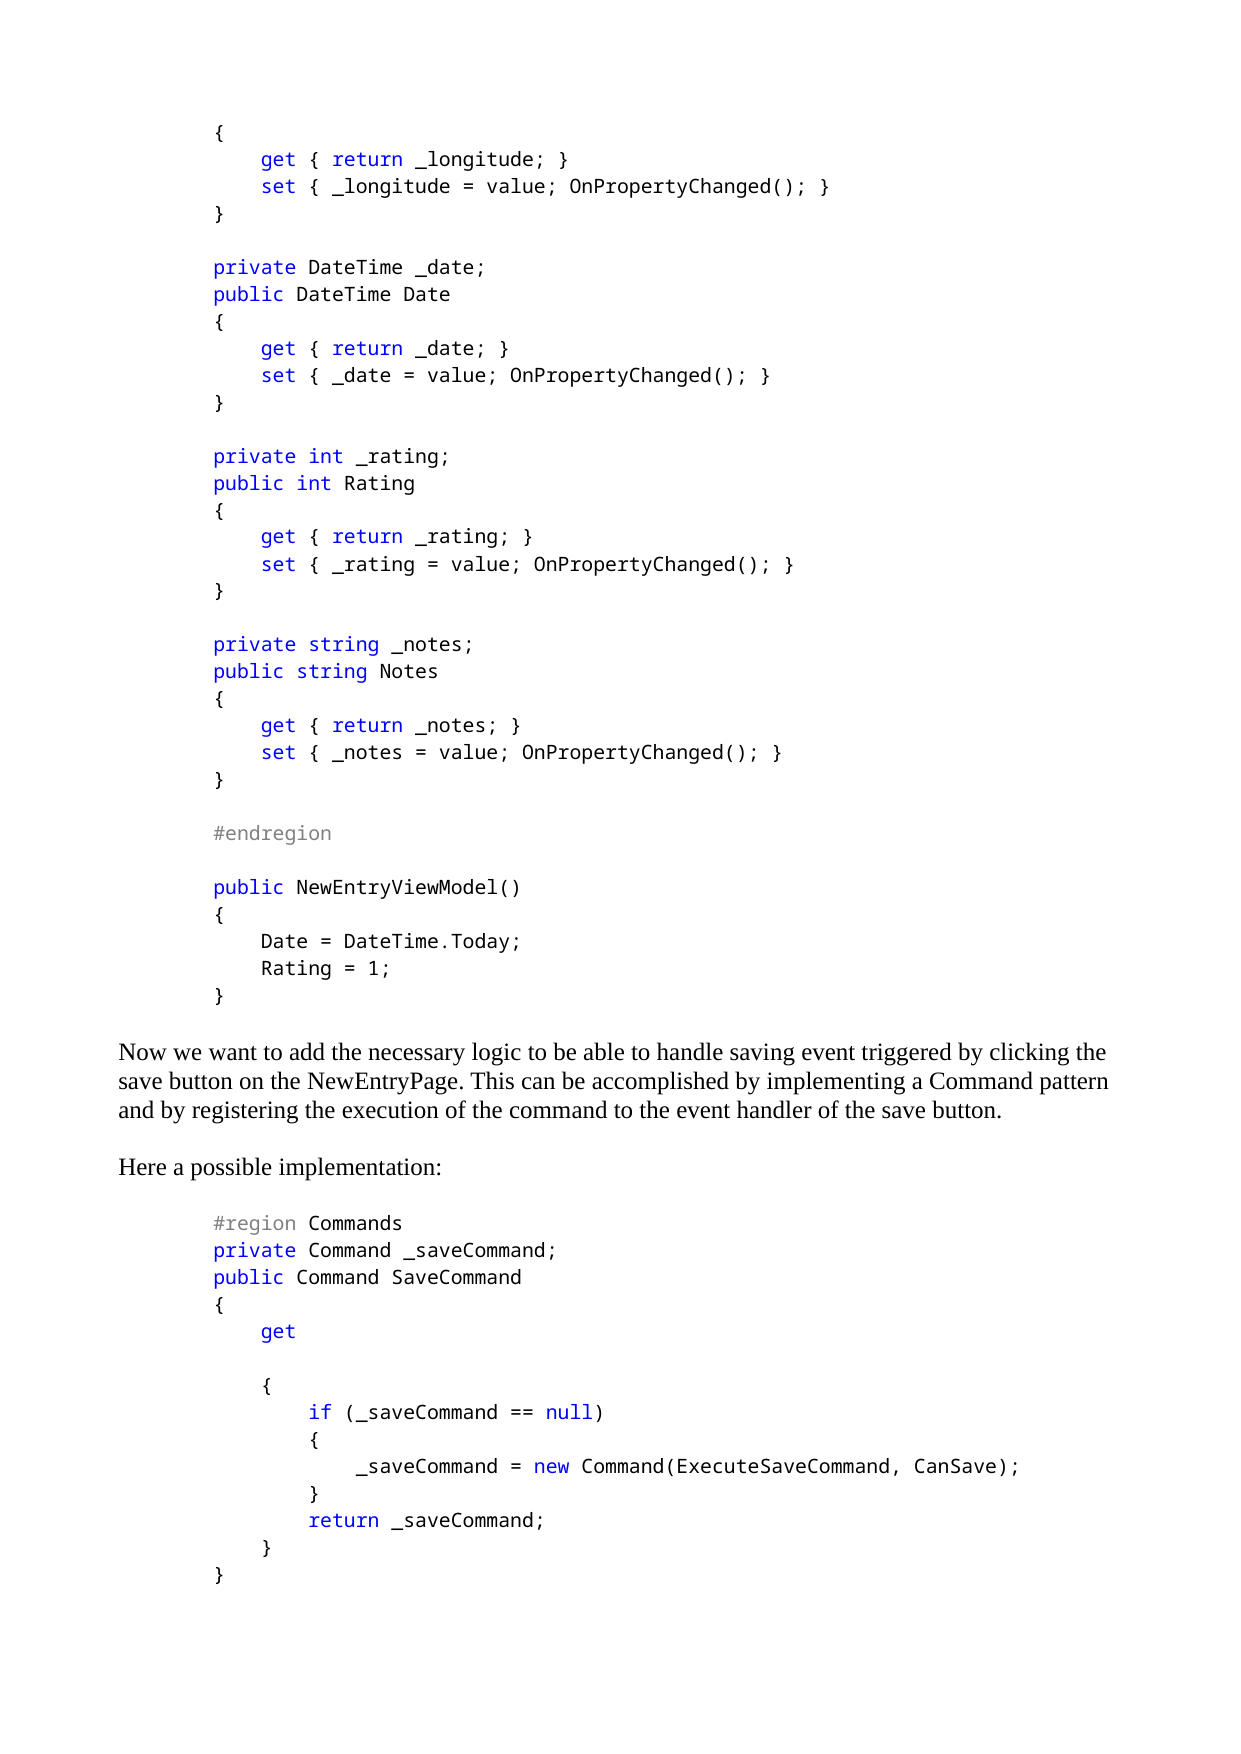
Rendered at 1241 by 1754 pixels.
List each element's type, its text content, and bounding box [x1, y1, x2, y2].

text if (_saveCommand == null) [118, 1398, 1122, 1426]
text private int _rating; [118, 442, 1122, 469]
text } [118, 199, 1122, 226]
text { [118, 307, 1122, 334]
text } [118, 766, 1122, 793]
text { [118, 1426, 1122, 1452]
text private DateTime _date; [118, 253, 1122, 280]
text public Command SaveCommand [118, 1264, 1122, 1291]
text #endregion [118, 819, 1122, 847]
text Date = DateTime.Today; [118, 927, 1122, 954]
text { [118, 1291, 1122, 1318]
text { [118, 901, 1122, 927]
text } [118, 1479, 1122, 1506]
text set { _rating = value; OnPropertyChanged(); } [118, 550, 1122, 577]
text } [118, 388, 1122, 415]
text private Command _saveCommand; [118, 1237, 1122, 1264]
text Now we want to add the necessary logic to be able to handle saving event triggered by clicking the save button on the NewEntryPage. This can be accomplished by implementing a Command pattern and by registering the execution of the command to the event handler of the save button. [118, 1037, 1122, 1123]
text public int Rating [118, 469, 1122, 496]
text set { _date = value; OnPropertyChanged(); } [118, 361, 1122, 388]
text Here a possible implementation: [118, 1152, 1122, 1181]
text { [118, 118, 1122, 145]
text set { _longitude = value; OnPropertyChanged(); } [118, 172, 1122, 199]
text { [118, 685, 1122, 712]
text get { return _notes; } [118, 712, 1122, 739]
text get { return _date; } [118, 334, 1122, 361]
text set { _notes = value; OnPropertyChanged(); } [118, 739, 1122, 766]
text { [118, 496, 1122, 523]
text } [118, 1560, 1122, 1587]
text get { return _longitude; } [118, 145, 1122, 172]
text } [118, 577, 1122, 604]
text get [118, 1318, 1122, 1344]
text public NewEntryViewModel() [118, 873, 1122, 901]
text public string Notes [118, 658, 1122, 685]
text private string _notes; [118, 631, 1122, 658]
text #region Commands [118, 1210, 1122, 1237]
text } [118, 981, 1122, 1008]
text { [118, 1372, 1122, 1398]
text } [118, 1533, 1122, 1560]
text public DateTime Date [118, 280, 1122, 307]
text Rating = 1; [118, 954, 1122, 981]
text return _saveCommand; [118, 1506, 1122, 1533]
text _saveCommand = new Command(ExecuteSaveCommand, CanSave); [118, 1452, 1122, 1479]
text get { return _rating; } [118, 523, 1122, 550]
